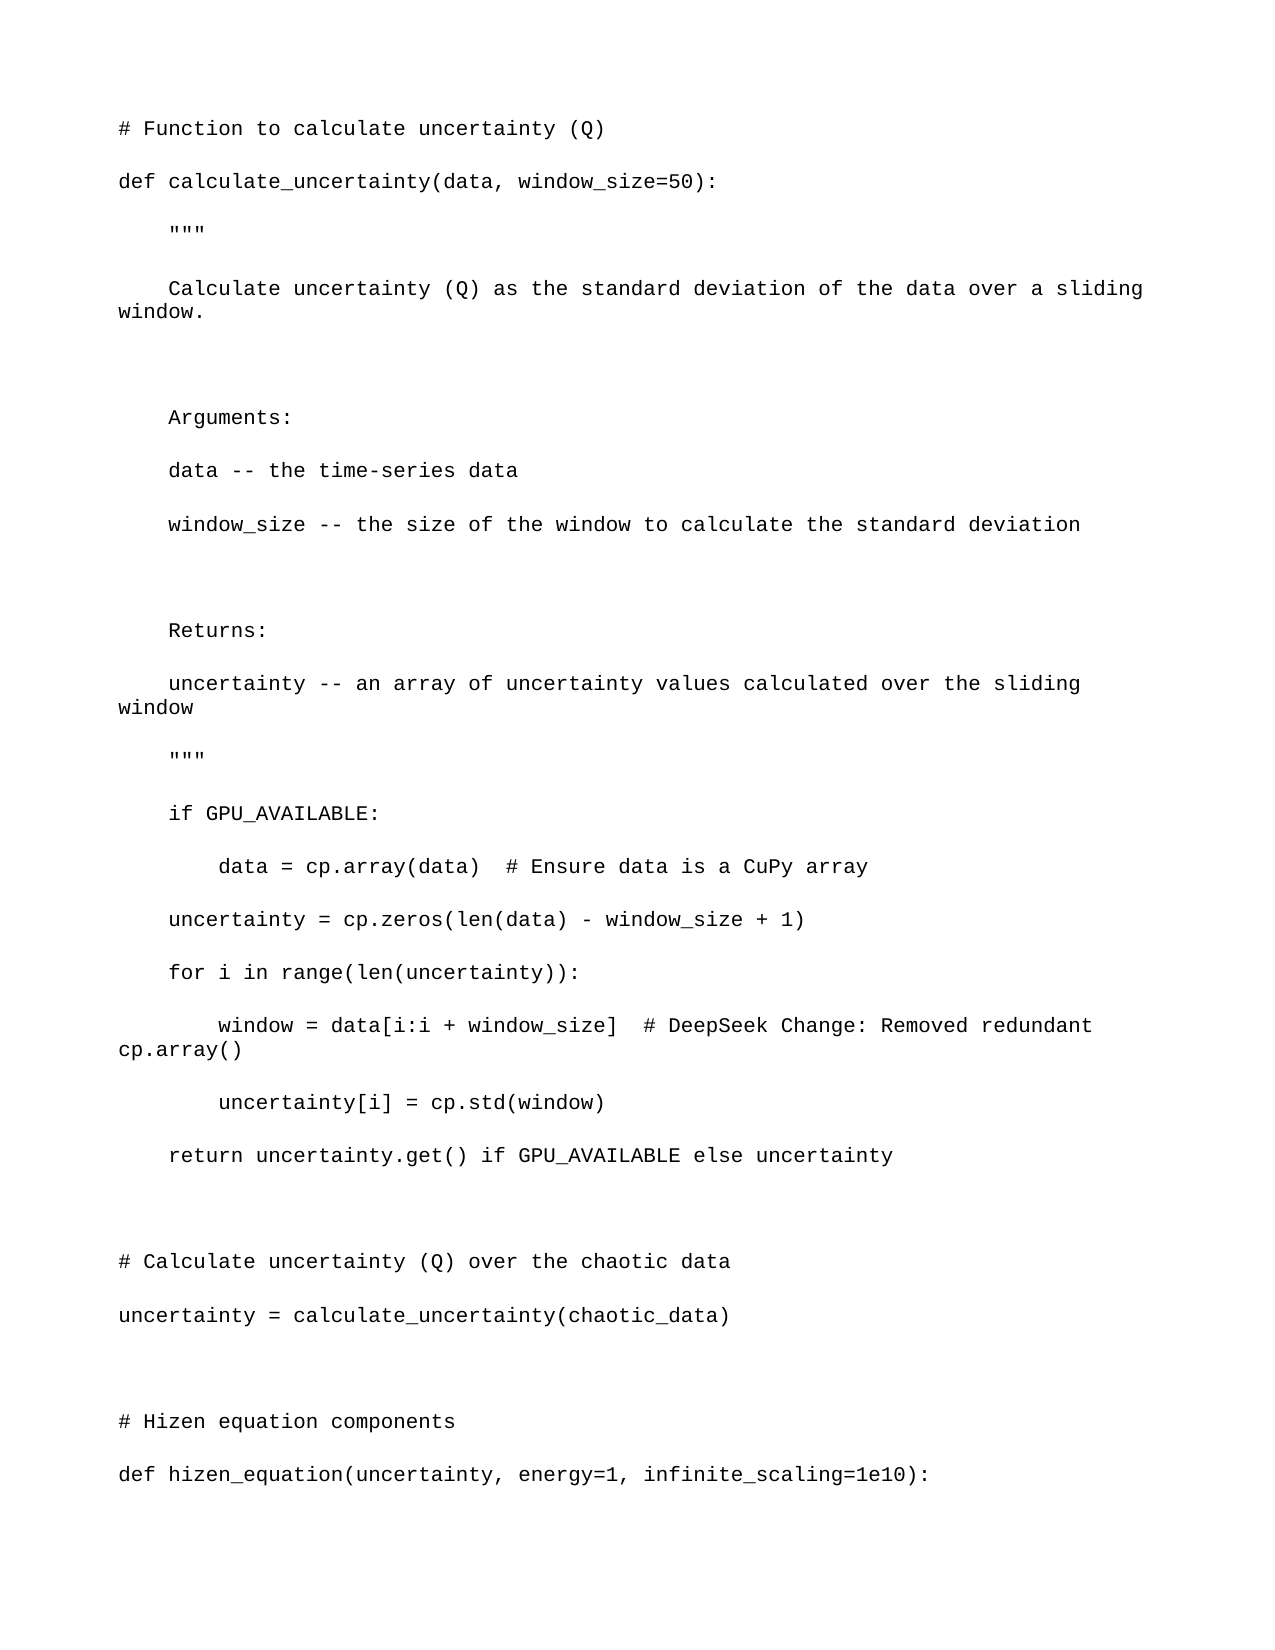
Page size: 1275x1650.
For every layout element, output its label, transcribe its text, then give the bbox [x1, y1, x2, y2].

text uncertainty -- an array of uncertainty values calculated over the sliding window [118, 673, 1157, 720]
text data = cp.array(data) # Ensure data is a CuPy array [118, 856, 1157, 880]
text uncertainty = calculate_uncertainty(chaotic_data) [118, 1305, 1157, 1328]
text # Function to calculate uncertainty (Q) [118, 118, 1157, 142]
text if GPU_AVAILABLE: [118, 803, 1157, 827]
text """ [118, 750, 1157, 773]
text # Hizen equation components [118, 1411, 1157, 1434]
text window = data[i:i + window_size] # DeepSeek Change: Removed redundant cp.array() [118, 1015, 1157, 1063]
text for i in range(len(uncertainty)): [118, 962, 1157, 986]
text """ [118, 224, 1157, 248]
text uncertainty = cp.zeros(len(data) - window_size + 1) [118, 909, 1157, 933]
text def calculate_uncertainty(data, window_size=50): [118, 171, 1157, 195]
text return uncertainty.get() if GPU_AVAILABLE else uncertainty [118, 1145, 1157, 1169]
text def hizen_equation(uncertainty, energy=1, infinite_scaling=1e10): [118, 1464, 1157, 1488]
text window_size -- the size of the window to calculate the standard deviation [118, 514, 1157, 537]
text Returns: [118, 620, 1157, 643]
text # Calculate uncertainty (Q) over the chaotic data [118, 1252, 1157, 1275]
text uncertainty[i] = cp.std(window) [118, 1092, 1157, 1116]
text Calculate uncertainty (Q) as the standard deviation of the data over a sliding window. [118, 277, 1157, 325]
text data -- the time-series data [118, 461, 1157, 484]
text Arguments: [118, 407, 1157, 431]
